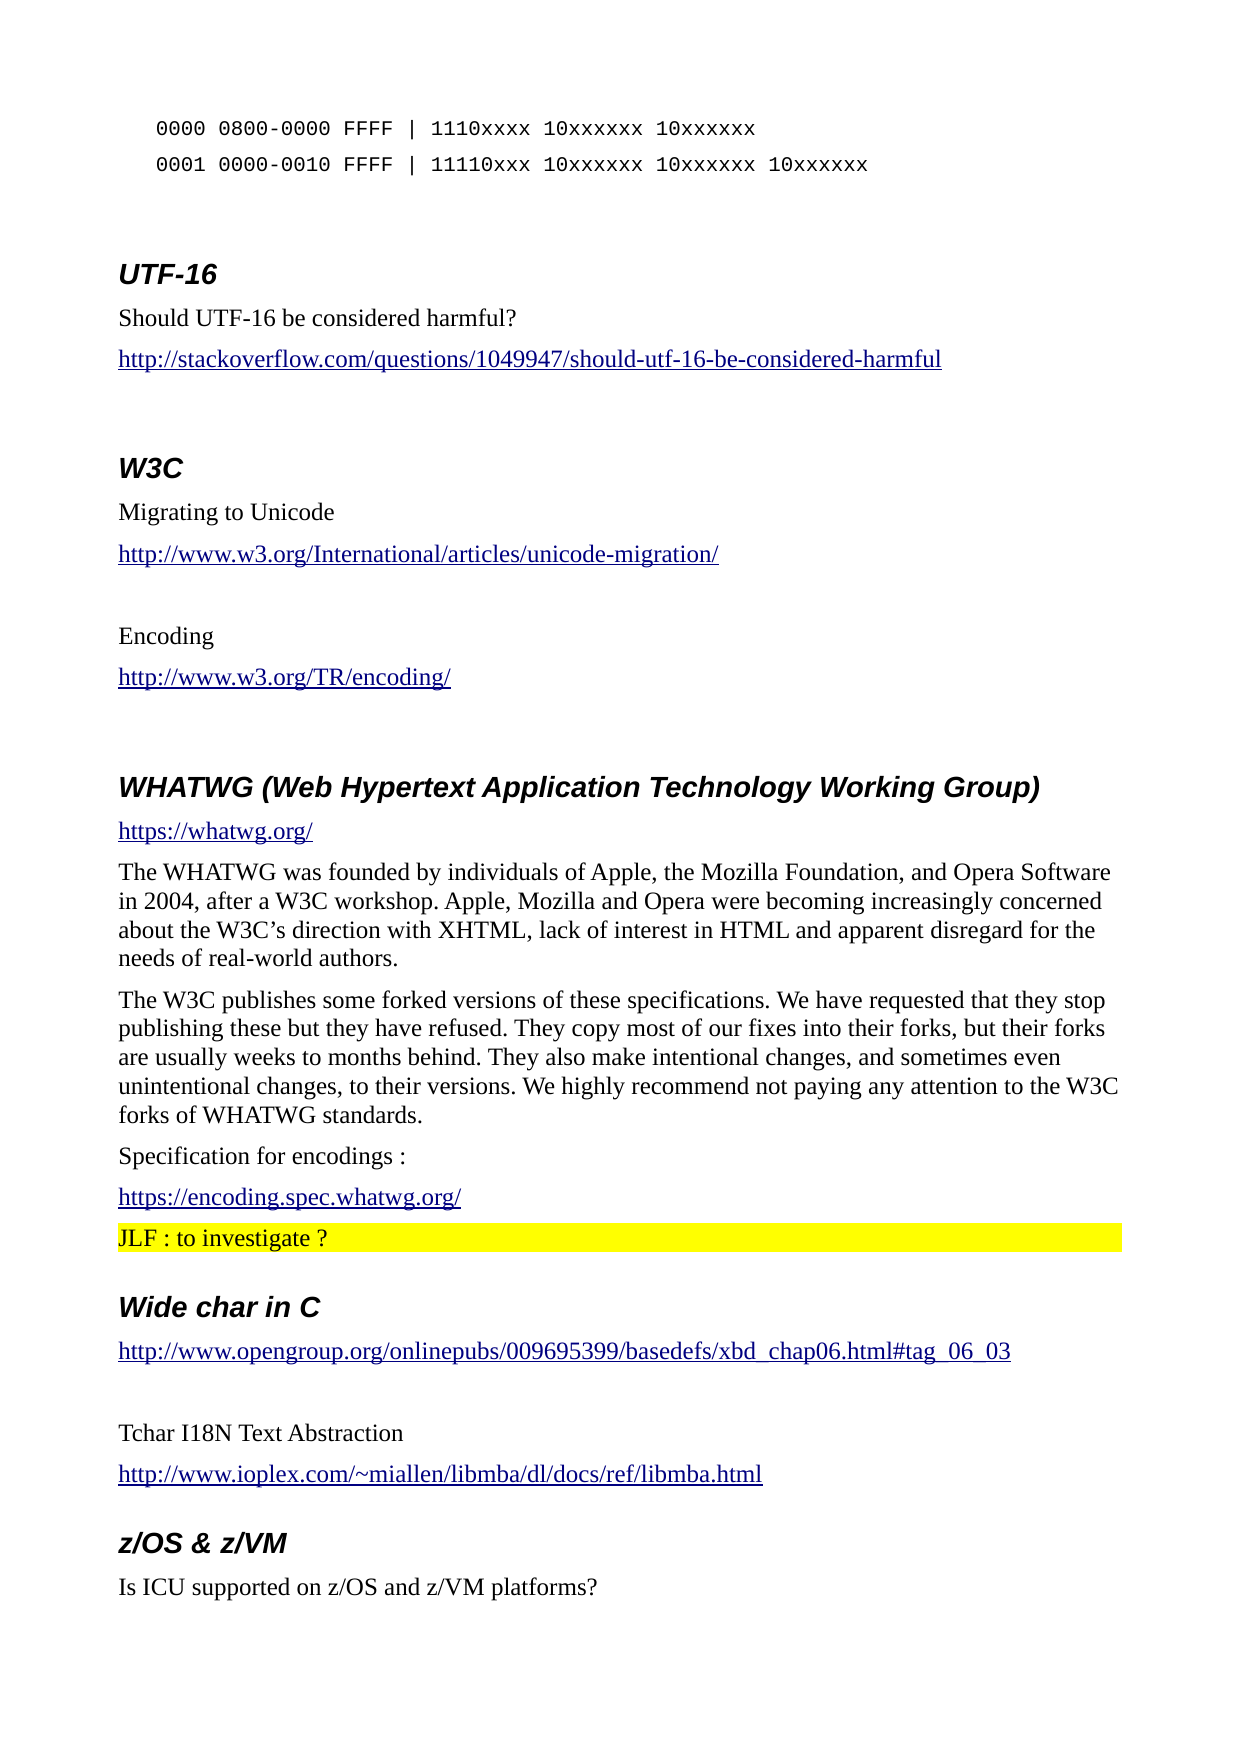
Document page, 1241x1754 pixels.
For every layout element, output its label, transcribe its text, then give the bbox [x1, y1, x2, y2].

text Encoding [118, 621, 1122, 650]
text http://www.opengroup.org/onlinepubs/009695399/basedefs/xbd_chap06.html#tag_06_03 [118, 1336, 1122, 1364]
subtitle Wide char in C [118, 1290, 1122, 1323]
text The WHATWG was founded by individuals of Apple, the Mozilla Foundation, and Opera Software in 2004, after a W3C workshop. Apple, Mozilla and Opera were becoming increasingly concerned about the W3C’s direction with XHTML, lack of interest in HTML and apparent disregard for the needs of real-world authors. [118, 857, 1122, 972]
subtitle WHATWG (Web Hypertext Application Technology Working Group) [118, 770, 1122, 803]
text Is ICU supported on z/OS and z/VM platforms? [118, 1572, 1122, 1601]
text https://encoding.spec.whatwg.org/ [118, 1182, 1122, 1211]
text http://www.ioplex.com/~miallen/libmba/dl/docs/ref/libmba.html [118, 1459, 1122, 1488]
subtitle UTF-16 [118, 257, 1122, 290]
text Should UTF-16 be considered harmful? [118, 303, 1122, 331]
text JLF : to investigate ? [118, 1223, 1122, 1252]
text https://whatwg.org/ [118, 816, 1122, 845]
text Tchar I18N Text Abstraction [118, 1418, 1122, 1447]
text 0001 0000-0010 FFFF | 11110xxx 10xxxxxx 10xxxxxx 10xxxxxx [118, 154, 1122, 178]
text http://www.w3.org/TR/encoding/ [118, 662, 1122, 691]
subtitle W3C [118, 451, 1122, 485]
text Specification for encodings : [118, 1141, 1122, 1170]
text 0000 0800-0000 FFFF | 1110xxxx 10xxxxxx 10xxxxxx [118, 118, 1122, 142]
text Migrating to Unicode [118, 497, 1122, 526]
text The W3C publishes some forked versions of these specifications. We have requested that they stop publishing these but they have refused. They copy most of our fixes into their forks, but their forks are usually weeks to months behind. They also make intentional changes, and sometimes even unintentional changes, to their versions. We highly recommend not paying any attention to the W3C forks of WHATWG standards. [118, 985, 1122, 1128]
text http://www.w3.org/International/articles/unicode-migration/ [118, 539, 1122, 567]
text http://stackoverflow.com/questions/1049947/should-utf-16-be-considered-harmful [118, 344, 1122, 373]
subtitle z/OS & z/VM [118, 1526, 1122, 1559]
